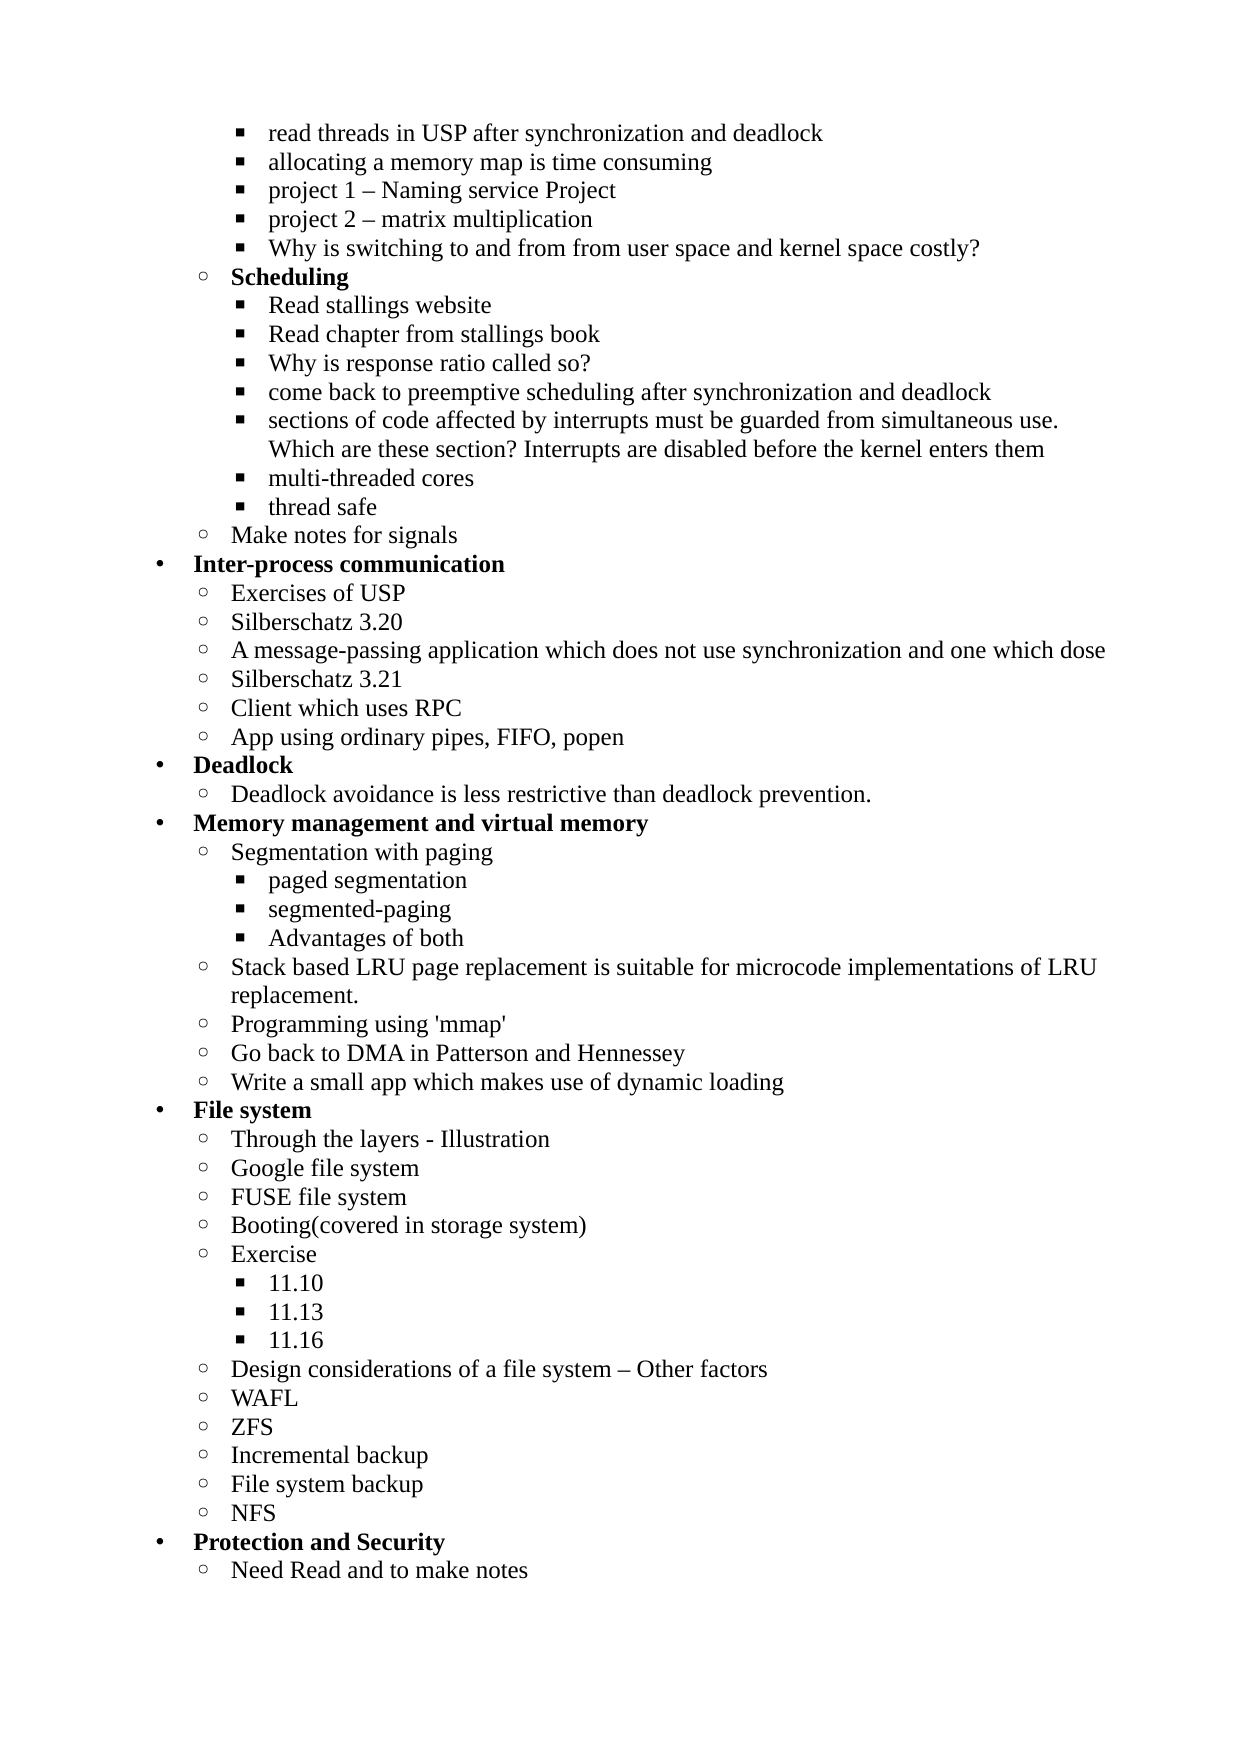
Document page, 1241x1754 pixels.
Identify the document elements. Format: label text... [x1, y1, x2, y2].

list Go back to DMA in Patterson and Hennessey [193, 1038, 1122, 1067]
list FUSE file system [193, 1182, 1122, 1211]
list Scheduling [193, 262, 1122, 291]
list Deadlock [156, 751, 1122, 779]
list Read stallings website [231, 291, 1122, 319]
list File system backup [193, 1469, 1122, 1498]
list Client which uses RPC [193, 693, 1122, 722]
list Read chapter from stallings book [231, 319, 1122, 348]
list App using ordinary pipes, FIFO, popen [193, 722, 1122, 751]
list allocating a memory map is time consuming [231, 147, 1122, 176]
list Make notes for signals [193, 521, 1122, 549]
list read threads in USP after synchronization and deadlock [231, 118, 1122, 147]
list Segmentation with paging [193, 837, 1122, 866]
list Protection and Security [156, 1527, 1122, 1556]
list come back to preemptive scheduling after synchronization and deadlock [231, 377, 1122, 406]
list Silberschatz 3.20 [193, 607, 1122, 636]
list 11.16 [231, 1326, 1122, 1354]
list 11.13 [231, 1297, 1122, 1326]
list NFS [193, 1498, 1122, 1527]
list Advantages of both [231, 923, 1122, 952]
list Programming using 'mmap' [193, 1009, 1122, 1038]
list 11.10 [231, 1268, 1122, 1297]
list Need Read and to make notes [193, 1556, 1122, 1584]
list project 1 – Naming service Project [231, 176, 1122, 204]
list Silberschatz 3.21 [193, 664, 1122, 693]
list Booting(covered in storage system) [193, 1211, 1122, 1239]
list Inter-process communication [156, 549, 1122, 578]
list Memory management and virtual memory [156, 808, 1122, 837]
list paged segmentation [231, 866, 1122, 894]
list Deadlock avoidance is less restrictive than deadlock prevention. [193, 779, 1122, 808]
list Stack based LRU page replacement is suitable for microcode implementations of LRU replacement. [193, 952, 1122, 1009]
list segmented-paging [231, 894, 1122, 923]
list File system [156, 1096, 1122, 1124]
list Through the layers - Illustration [193, 1124, 1122, 1153]
list Exercises of USP [193, 578, 1122, 607]
list project 2 – matrix multiplication [231, 204, 1122, 233]
list sections of code affected by interrupts must be guarded from simultaneous use. Which are these section? Interrupts are disabled before the kernel enters them [231, 406, 1122, 463]
list Incremental backup [193, 1441, 1122, 1469]
list ZFS [193, 1412, 1122, 1441]
list Exercise [193, 1239, 1122, 1268]
list Google file system [193, 1153, 1122, 1182]
list Write a small app which makes use of dynamic loading [193, 1067, 1122, 1096]
list WAFL [193, 1383, 1122, 1412]
list thread safe [231, 492, 1122, 521]
list Why is switching to and from from user space and kernel space costly? [231, 233, 1122, 262]
list Design considerations of a file system – Other factors [193, 1354, 1122, 1383]
list multi-threaded cores [231, 463, 1122, 492]
list A message-passing application which does not use synchronization and one which dose [193, 636, 1122, 664]
list Why is response ratio called so? [231, 348, 1122, 377]
